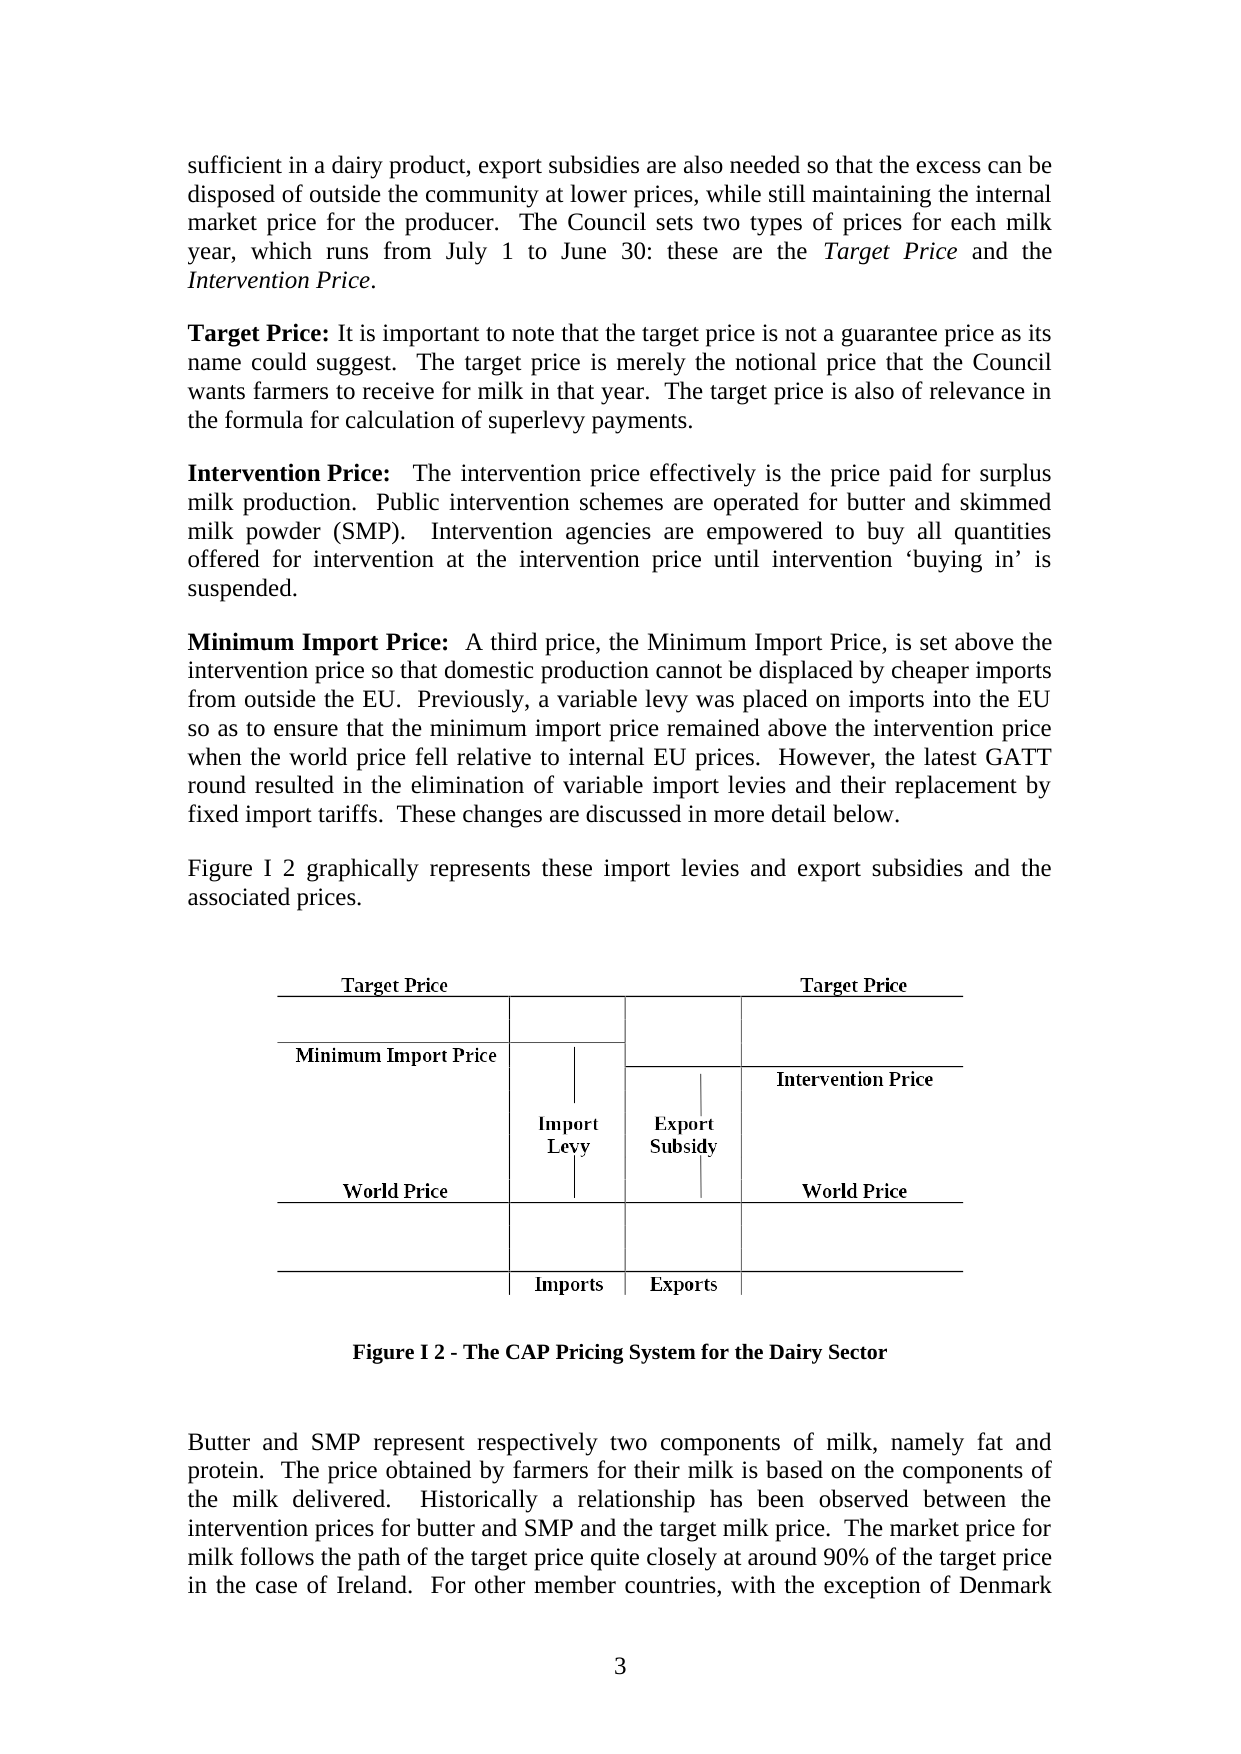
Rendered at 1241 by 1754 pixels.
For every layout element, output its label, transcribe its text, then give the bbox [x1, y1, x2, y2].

text Minimum Import Price: A third price, the Minimum Import Price, is set above the intervention price so that domestic production cannot be displaced by cheaper imports from outside the EU. Previously, a variable levy was placed on imports into the EU so as to ensure that the minimum import price remained above the intervention price when the world price fell relative to internal EU prices. However, the latest GATT round resulted in the elimination of variable import levies and their replacement by fixed import tariffs. These changes are discussed in more detail below. [187, 627, 1053, 828]
text Intervention Price: The intervention price effectively is the price paid for surplus milk production. Public intervention schemes are operated for butter and skimmed milk powder (SMP). Intervention agencies are empowered to buy all quantities offered for intervention at the intervention price until intervention ‘buying in’ is suspended. [187, 458, 1053, 602]
text Target Price: It is important to note that the target price is not a guarantee price as its name could suggest. The target price is merely the notional price that the Council wants farmers to receive for milk in that year. The target price is also of relevance in the formula for calculation of superlevy payments. [187, 318, 1053, 433]
text Figure I 2 - The CAP Pricing System for the Dairy Sector [204, 1339, 1036, 1364]
text Figure I 2 graphically represents these import levies and export subsidies and the associated prices. [187, 853, 1053, 910]
text Butter and SMP represent respectively two components of milk, namely fat and protein. The price obtained by farmers for their milk is based on the components of the milk delivered. Historically a relationship has been observed between the intervention prices for butter and SMP and the target milk price. The market price for milk follows the path of the target price quite closely at around 90% of the target price in the case of Ireland. For other member countries, with the exception of Denmark [187, 1427, 1053, 1599]
text sufficient in a dairy product, export subsidies are also needed so that the excess can be disposed of outside the community at lower prices, while still maintaining the internal market price for the producer. The Council sets two types of prices for each milk year, which runs from July 1 to June 30: these are the Target Price and the Intervention Price. [187, 150, 1053, 294]
